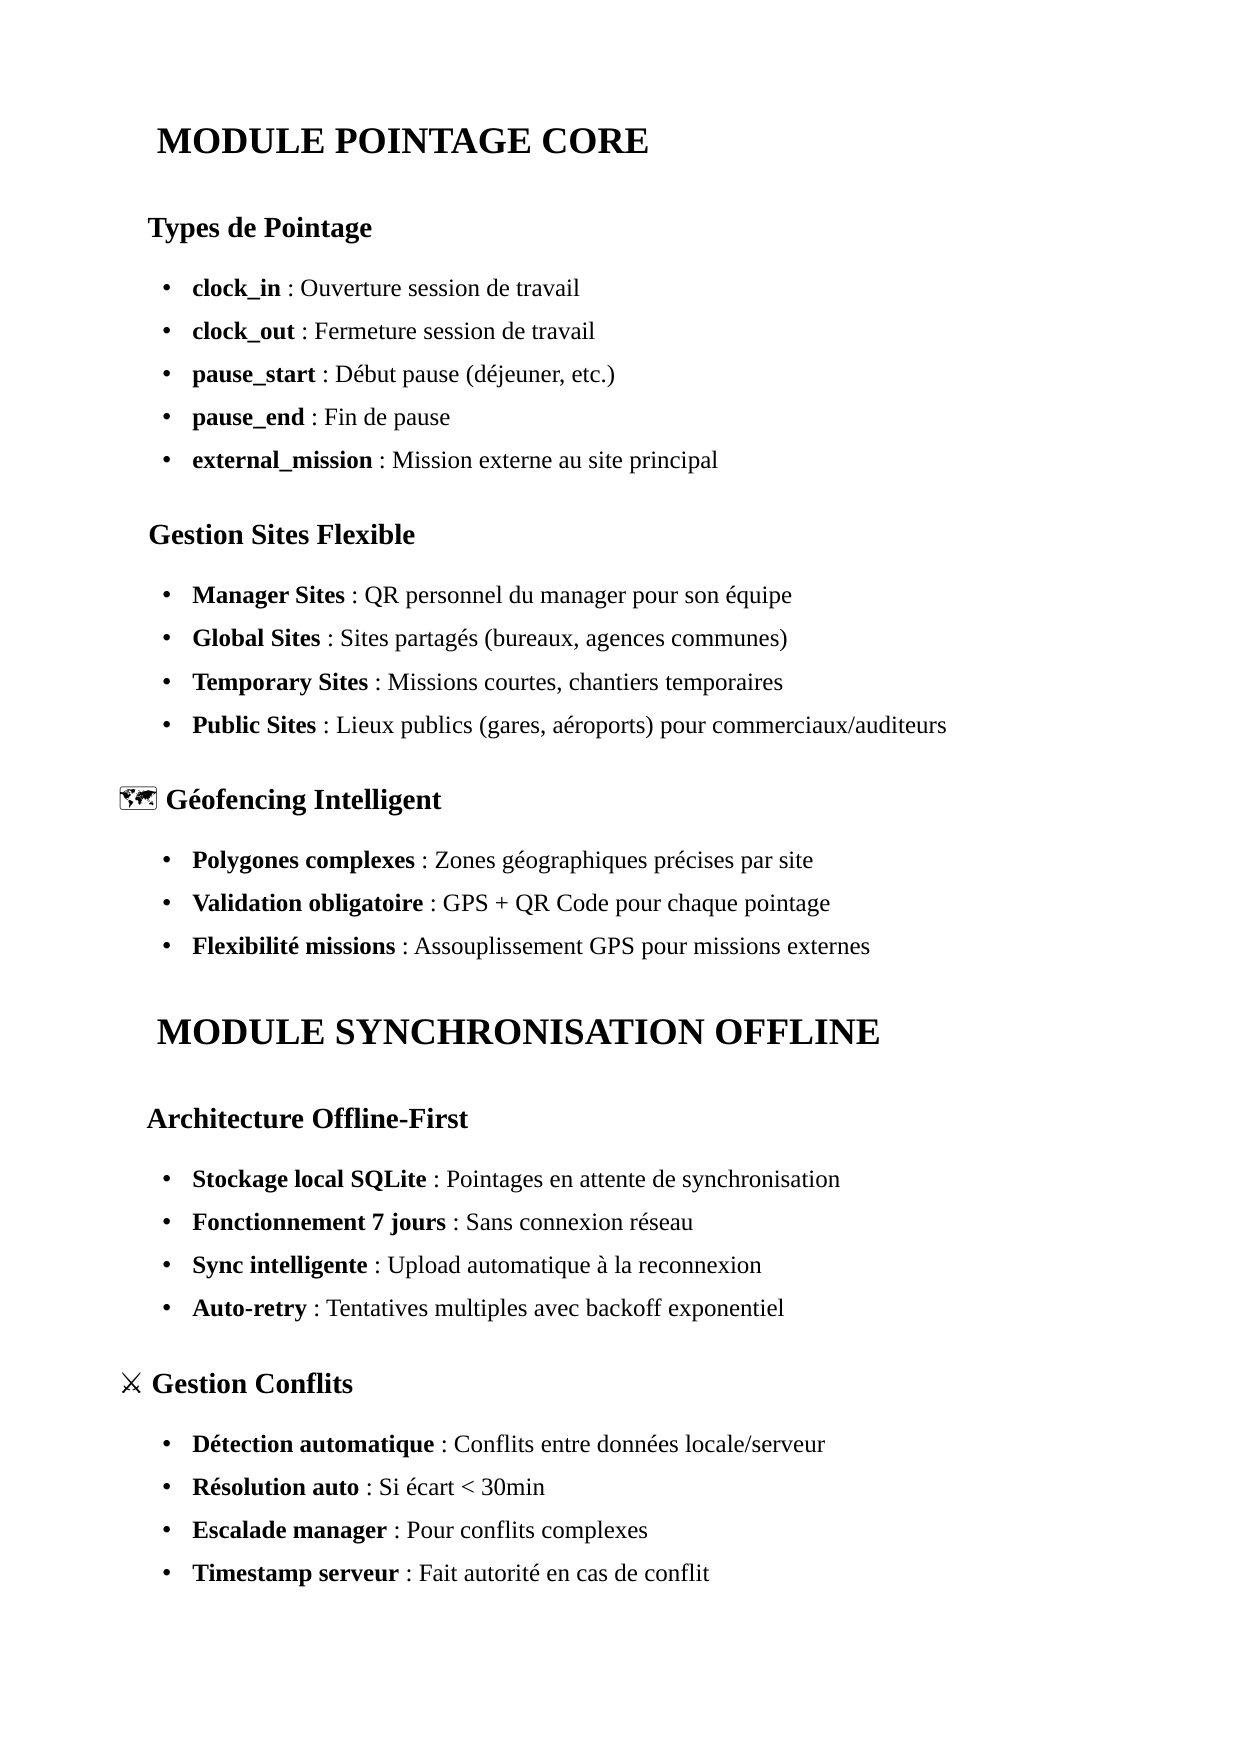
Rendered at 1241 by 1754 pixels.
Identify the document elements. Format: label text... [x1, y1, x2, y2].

list Temporary Sites : Missions courtes, chantiers temporaires [162, 667, 1122, 695]
subtitle 📱 Architecture Offline-First [118, 1101, 1122, 1135]
list external_mission : Mission externe au site principal [162, 445, 1122, 474]
list Global Sites : Sites partagés (bureaux, agences communes) [162, 623, 1122, 652]
list clock_out : Fermeture session de travail [162, 316, 1122, 344]
list Public Sites : Lieux publics (gares, aéroports) pour commerciaux/auditeurs [162, 710, 1122, 738]
list Résolution auto : Si écart < 30min [162, 1472, 1122, 1501]
list clock_in : Ouverture session de travail [162, 273, 1122, 301]
subtitle ⏰ Types de Pointage [118, 210, 1122, 243]
subtitle 📱 MODULE POINTAGE CORE [118, 118, 1122, 161]
list Manager Sites : QR personnel du manager pour son équipe [162, 580, 1122, 609]
subtitle 🔄 MODULE SYNCHRONISATION OFFLINE [118, 1009, 1122, 1053]
subtitle ⚔️ Gestion Conflits [118, 1366, 1122, 1399]
list Fonctionnement 7 jours : Sans connexion réseau [162, 1207, 1122, 1236]
subtitle 🗺️ Géofencing Intelligent [118, 782, 1122, 816]
list Sync intelligente : Upload automatique à la reconnexion [162, 1250, 1122, 1279]
list pause_end : Fin de pause [162, 402, 1122, 431]
list Escalade manager : Pour conflits complexes [162, 1515, 1122, 1544]
list Timestamp serveur : Fait autorité en cas de conflit [162, 1558, 1122, 1587]
list Polygones complexes : Zones géographiques précises par site [162, 845, 1122, 873]
subtitle 🏢 Gestion Sites Flexible [118, 517, 1122, 551]
list Validation obligatoire : GPS + QR Code pour chaque pointage [162, 888, 1122, 917]
list Flexibilité missions : Assouplissement GPS pour missions externes [162, 931, 1122, 960]
list Stockage local SQLite : Pointages en attente de synchronisation [162, 1164, 1122, 1193]
list Auto-retry : Tentatives multiples avec backoff exponentiel [162, 1293, 1122, 1322]
list pause_start : Début pause (déjeuner, etc.) [162, 359, 1122, 388]
list Détection automatique : Conflits entre données locale/serveur [162, 1429, 1122, 1457]
